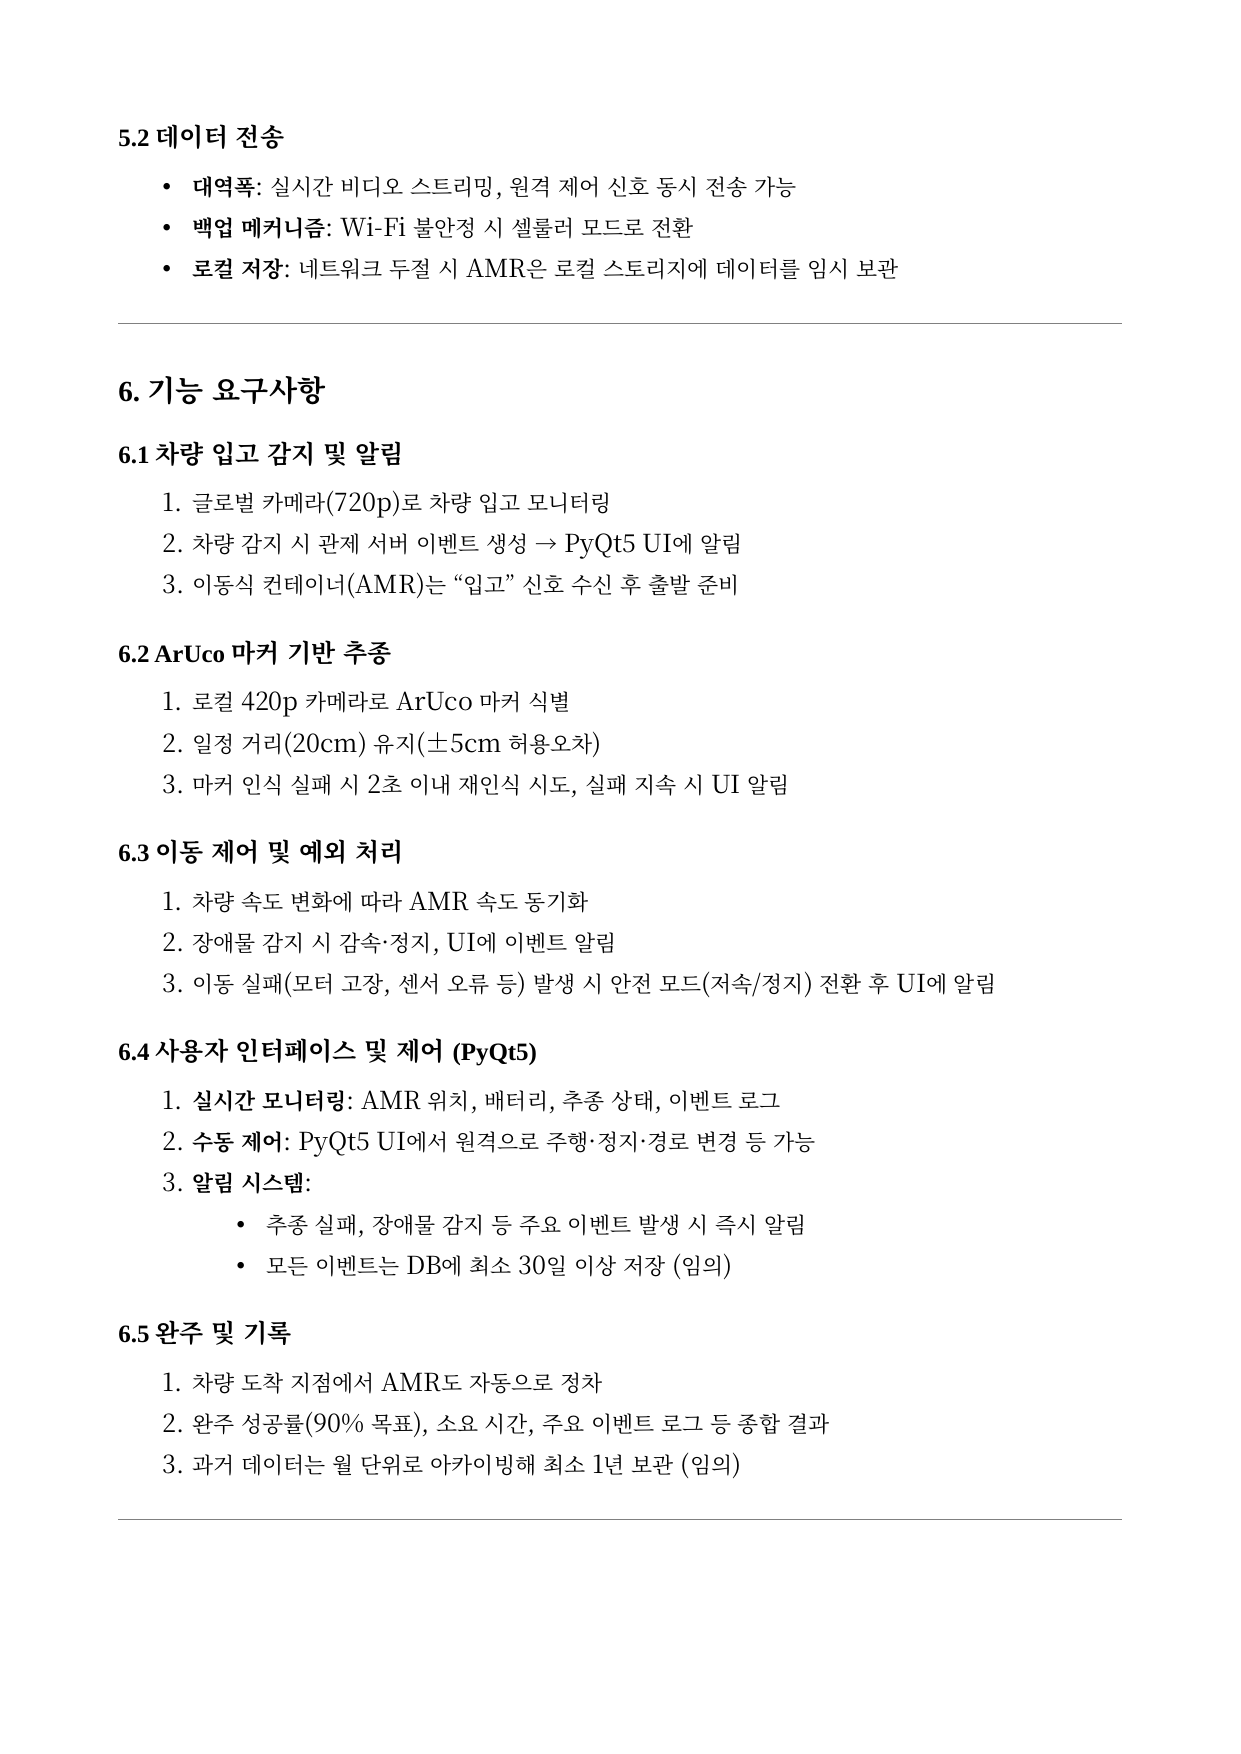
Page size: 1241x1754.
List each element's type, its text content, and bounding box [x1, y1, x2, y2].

list 장애물 감지 시 감속·정지, UI에 이벤트 알림 [162, 922, 1122, 958]
list 완주 성공률(90% 목표), 소요 시간, 주요 이벤트 로그 등 종합 결과 [162, 1403, 1122, 1439]
list 알림 시스템: [162, 1163, 1122, 1199]
list 마커 인식 실패 시 2초 이내 재인식 시도, 실패 지속 시 UI 알림 [162, 764, 1122, 800]
list 글로벌 카메라(720p)로 차량 입고 모니터링 [162, 483, 1122, 519]
subtitle 6. 기능 요구사항 [118, 367, 1122, 409]
list 차량 속도 변화에 따라 AMR 속도 동기화 [162, 881, 1122, 917]
subtitle 6.5 완주 및 기록 [118, 1314, 1122, 1350]
list 이동 실패(모터 고장, 센서 오류 등) 발생 시 안전 모드(저속/정지) 전환 후 UI에 알림 [162, 964, 1122, 1000]
list 실시간 모니터링: AMR 위치, 배터리, 추종 상태, 이벤트 로그 [162, 1081, 1122, 1116]
list 대역폭: 실시간 비디오 스트리밍, 원격 제어 신호 동시 전송 가능 [162, 167, 1122, 202]
subtitle 6.4 사용자 인터페이스 및 제어 (PyQt5) [118, 1032, 1122, 1068]
subtitle 6.1 차량 입고 감지 및 알림 [118, 434, 1122, 470]
list 로컬 420p 카메라로 ArUco 마커 식별 [162, 682, 1122, 718]
subtitle 5.2 데이터 전송 [118, 118, 1122, 154]
list 과거 데이터는 월 단위로 아카이빙해 최소 1년 보관 (임의) [162, 1445, 1122, 1481]
subtitle 6.2 ArUco 마커 기반 추종 [118, 633, 1122, 669]
list 추종 실패, 장애물 감지 등 주요 이벤트 발생 시 즉시 알림 [236, 1204, 1122, 1240]
list 백업 메커니즘: Wi-Fi 불안정 시 셀룰러 모드로 전환 [162, 208, 1122, 244]
list 모든 이벤트는 DB에 최소 30일 이상 저장 (임의) [236, 1246, 1122, 1281]
list 일정 거리(20cm) 유지(±5cm 허용오차) [162, 723, 1122, 759]
list 수동 제어: PyQt5 UI에서 원격으로 주행·정지·경로 변경 등 가능 [162, 1122, 1122, 1158]
list 차량 감지 시 관제 서버 이벤트 생성 → PyQt5 UI에 알림 [162, 524, 1122, 560]
list 차량 도착 지점에서 AMR도 자동으로 정차 [162, 1362, 1122, 1398]
subtitle 6.3 이동 제어 및 예외 처리 [118, 833, 1122, 869]
list 이동식 컨테이너(AMR)는 “입고” 신호 수신 후 출발 준비 [162, 565, 1122, 601]
list 로컬 저장: 네트워크 두절 시 AMR은 로컬 스토리지에 데이터를 임시 보관 [162, 249, 1122, 285]
